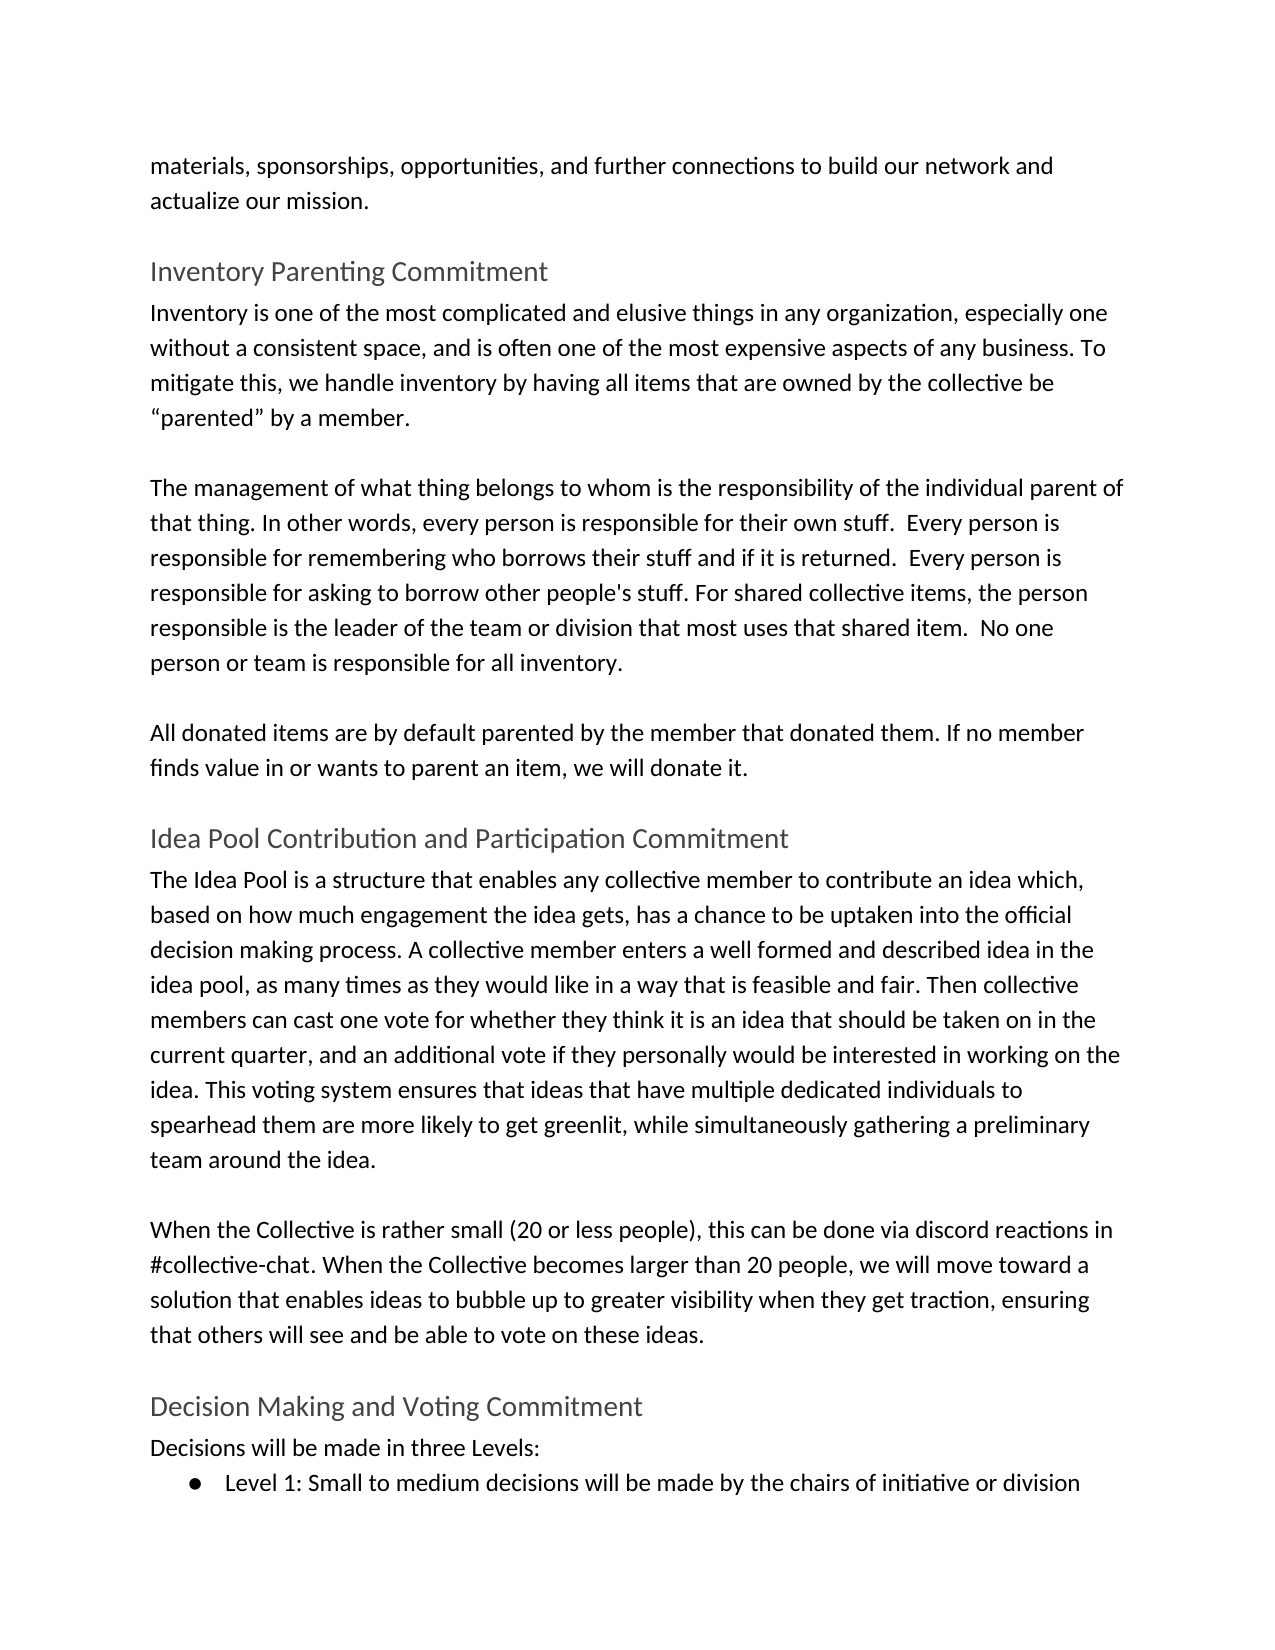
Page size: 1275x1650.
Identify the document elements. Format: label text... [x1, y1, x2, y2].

text All donated items are by default parented by the member that donated them. If no member finds value in or wants to parent an item, we will donate it. [150, 717, 1125, 783]
text The management of what thing belongs to whom is the responsibility of the individual parent of that thing. In other words, every person is responsible for their own stuff. Every person is responsible for remembering who borrows their stuff and if it is returned. Every person is responsible for asking to borrow other people's stuff. For shared collective items, the person responsible is the leader of the team or division that most uses that shared item. No one person or team is responsible for all inventory. [150, 472, 1125, 678]
subtitle Inventory Parenting Commitment [150, 253, 1125, 289]
text materials, sponsorships, opportunities, and further connections to build our network and actualize our mission. [150, 150, 1125, 216]
text Decisions will be made in three Levels: [150, 1432, 1125, 1462]
text The Idea Pool is a structure that enables any collective member to contribute an idea which, based on how much engagement the idea gets, has a chance to be uptaken into the official decision making process. A collective member enters a well formed and described idea in the idea pool, as many times as they would like in a way that is feasible and fair. Then collective members can cast one vote for whether they think it is an idea that should be taken on in the current quarter, and an additional vote if they personally would be interested in working on the idea. This voting system ensures that ideas that have multiple dedicated individuals to spearhead them are more likely to get greenlit, while simultaneously gathering a preliminary team around the idea. [150, 864, 1125, 1175]
text Inventory is one of the most complicated and elusive things in any organization, especially one without a consistent space, and is often one of the most expensive aspects of any business. To mitigate this, we handle inventory by having all items that are owned by the collective be “parented” by a member. [150, 297, 1125, 433]
subtitle Idea Pool Contribution and Participation Commitment [150, 821, 1125, 856]
text When the Collective is rather small (20 or less people), this can be done via discord reactions in #collective-chat. When the Collective becomes larger than 20 people, we will move toward a solution that enables ideas to bubble up to greater visibility when they get traction, ensuring that others will see and be able to vote on these ideas. [150, 1214, 1125, 1350]
subtitle Decision Making and Voting Commitment [150, 1388, 1125, 1423]
list Level 1: Small to medium decisions will be made by the chairs of initiative or division [187, 1467, 1125, 1497]
